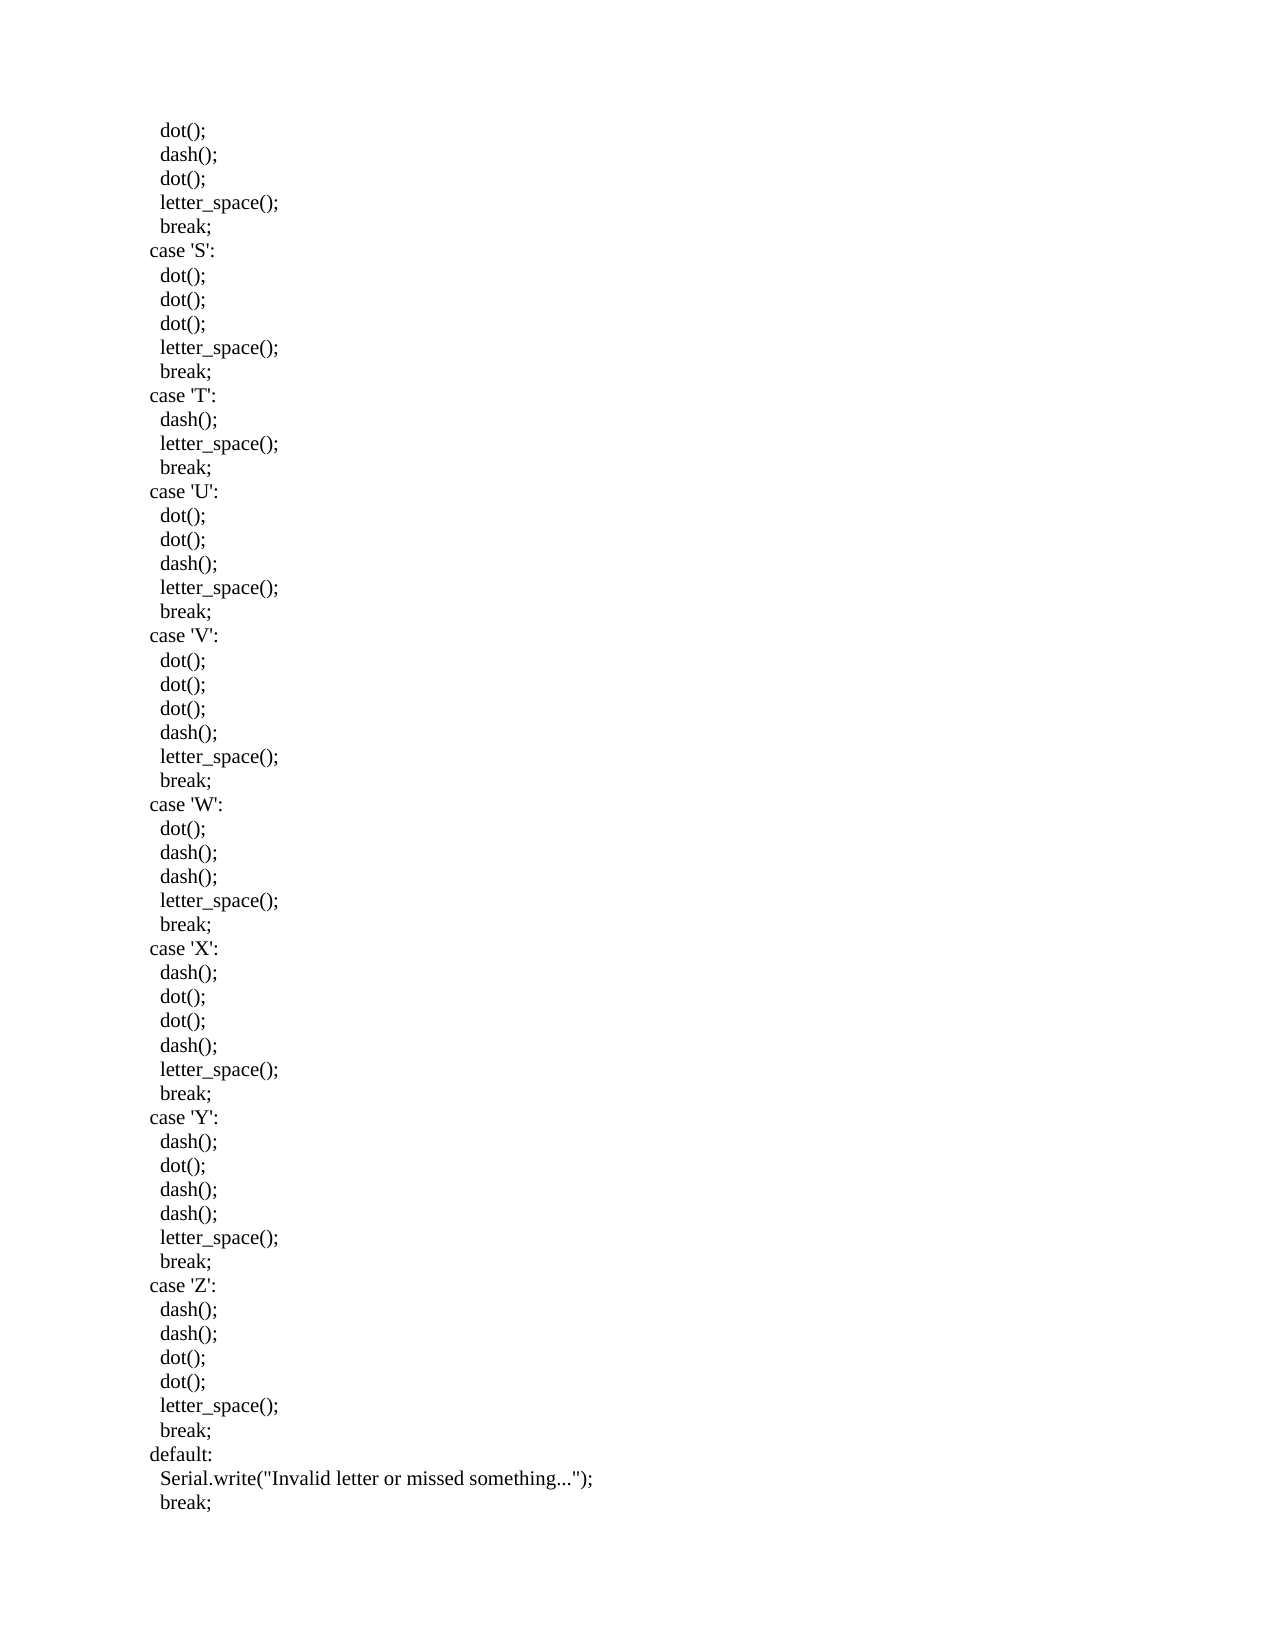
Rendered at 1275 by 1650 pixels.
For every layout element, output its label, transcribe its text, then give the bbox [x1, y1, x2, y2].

text letter_space(); [118, 335, 1157, 359]
text dash(); [118, 551, 1157, 575]
text case 'Y': [118, 1105, 1157, 1129]
text break; [118, 1417, 1157, 1442]
text dot(); [118, 984, 1157, 1008]
text dash(); [118, 407, 1157, 431]
text letter_space(); [118, 1225, 1157, 1249]
text dash(); [118, 1297, 1157, 1321]
text dash(); [118, 1032, 1157, 1057]
text dot(); [118, 1008, 1157, 1032]
text case 'W': [118, 792, 1157, 816]
text break; [118, 768, 1157, 792]
text case 'V': [118, 623, 1157, 647]
text dot(); [118, 166, 1157, 190]
text dash(); [118, 142, 1157, 166]
text dot(); [118, 287, 1157, 311]
text dash(); [118, 720, 1157, 744]
text letter_space(); [118, 575, 1157, 599]
text dot(); [118, 311, 1157, 335]
text letter_space(); [118, 190, 1157, 214]
text letter_space(); [118, 744, 1157, 768]
text letter_space(); [118, 888, 1157, 912]
text case 'X': [118, 936, 1157, 960]
text case 'U': [118, 479, 1157, 503]
text dot(); [118, 696, 1157, 720]
text break; [118, 359, 1157, 383]
text break; [118, 599, 1157, 623]
text case 'S': [118, 238, 1157, 262]
text dash(); [118, 1129, 1157, 1153]
text dot(); [118, 1153, 1157, 1177]
text break; [118, 1249, 1157, 1273]
text break; [118, 214, 1157, 238]
text dash(); [118, 1201, 1157, 1225]
text dash(); [118, 864, 1157, 888]
text dash(); [118, 1177, 1157, 1201]
text letter_space(); [118, 1057, 1157, 1081]
text dot(); [118, 672, 1157, 696]
text break; [118, 1081, 1157, 1105]
text break; [118, 1490, 1157, 1514]
text dot(); [118, 527, 1157, 551]
text dot(); [118, 262, 1157, 287]
text dash(); [118, 1321, 1157, 1345]
text dash(); [118, 960, 1157, 984]
text case 'Z': [118, 1273, 1157, 1297]
text letter_space(); [118, 1393, 1157, 1417]
text dash(); [118, 840, 1157, 864]
text dot(); [118, 647, 1157, 672]
text dot(); [118, 1369, 1157, 1393]
text dot(); [118, 816, 1157, 840]
text letter_space(); [118, 431, 1157, 455]
text dot(); [118, 1345, 1157, 1369]
text Serial.write("Invalid letter or missed something..."); [118, 1466, 1157, 1490]
text dot(); [118, 503, 1157, 527]
text default: [118, 1442, 1157, 1466]
text case 'T': [118, 383, 1157, 407]
text break; [118, 912, 1157, 936]
text break; [118, 455, 1157, 479]
text dot(); [118, 118, 1157, 142]
